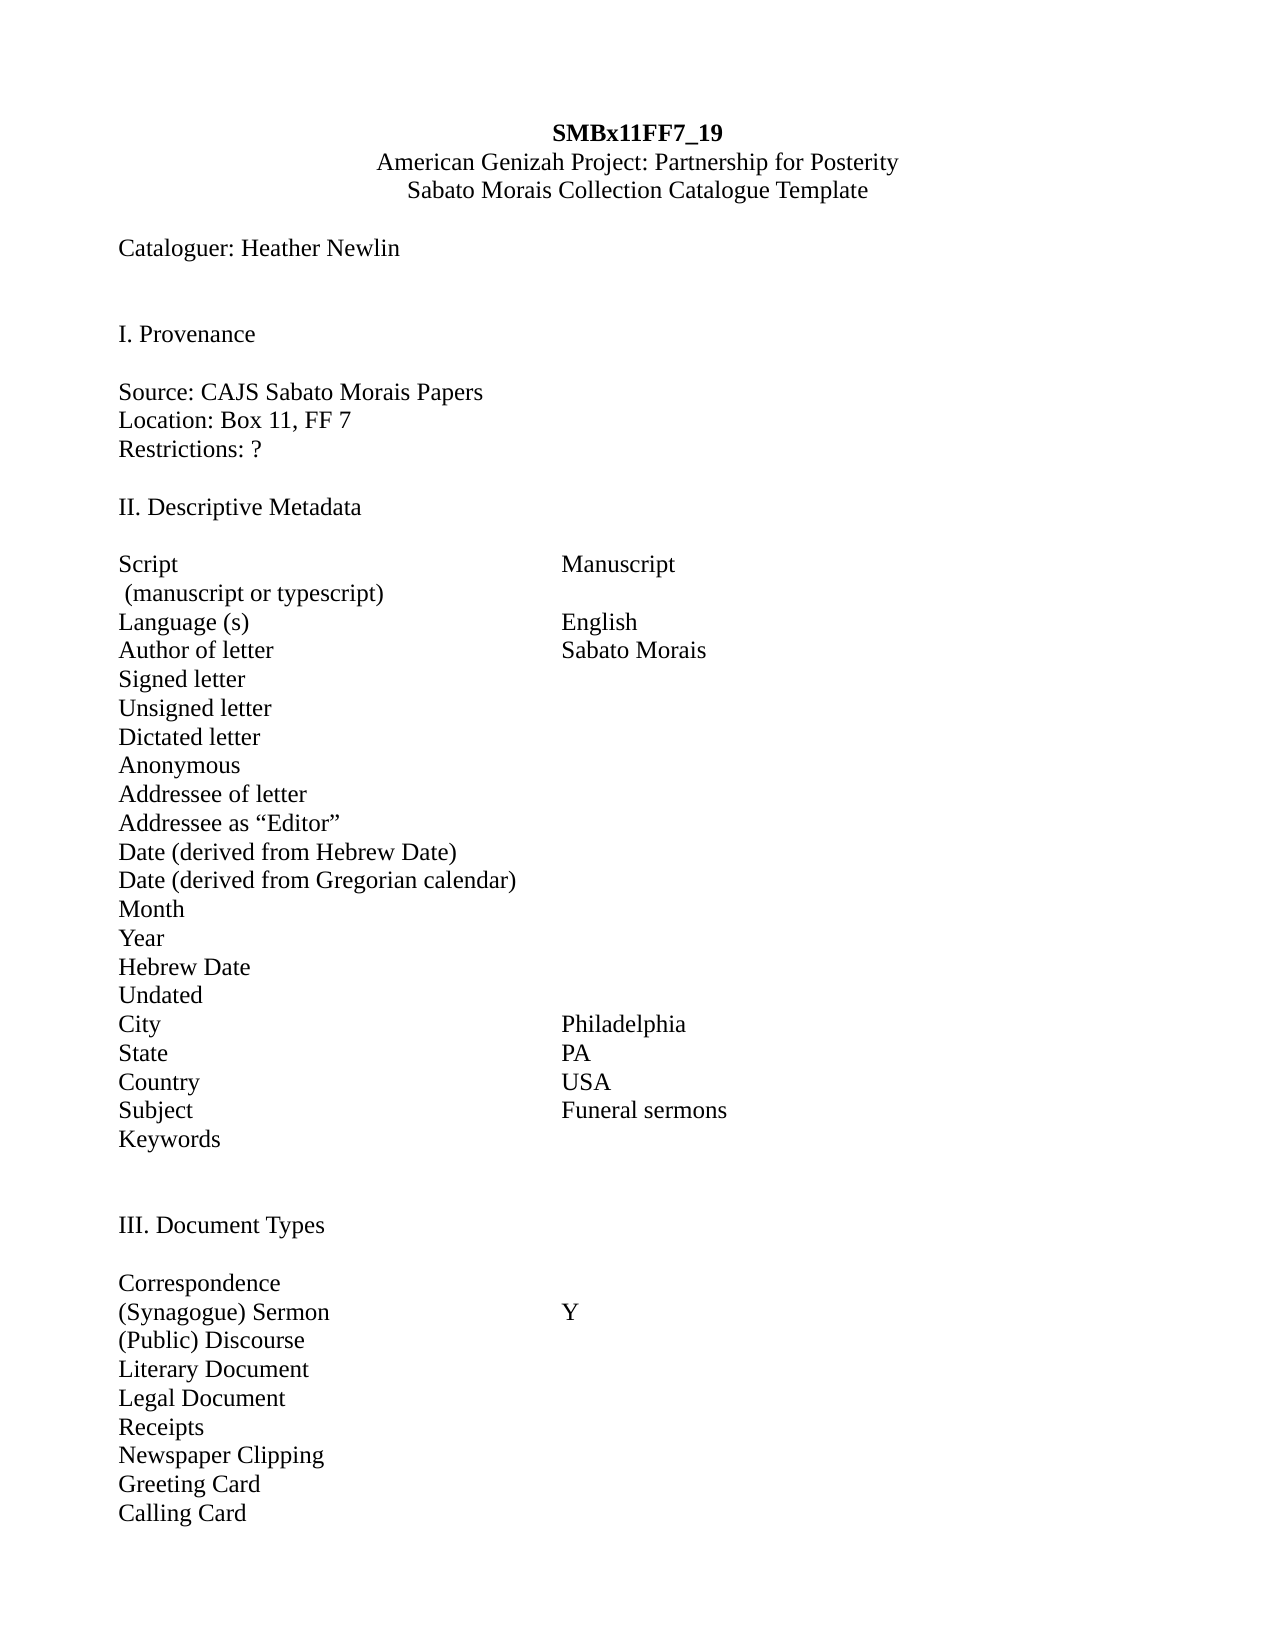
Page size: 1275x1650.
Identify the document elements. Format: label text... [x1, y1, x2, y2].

text (Public) Discourse [118, 1326, 1157, 1354]
text Month [118, 894, 1157, 923]
text (manuscript or typescript) [118, 578, 1157, 607]
text II. Descriptive Metadata [118, 492, 1157, 521]
text Sabato Morais Collection Catalogue Template [118, 176, 1157, 204]
text City Philadelphia [118, 1009, 1157, 1038]
text Legal Document [118, 1383, 1157, 1412]
text Source: CAJS Sabato Morais Papers [118, 377, 1157, 406]
text SMBx11FF7_19 [118, 118, 1157, 147]
text Literary Document [118, 1354, 1157, 1383]
text Signed letter [118, 664, 1157, 693]
text Dictated letter [118, 722, 1157, 751]
text Anonymous [118, 751, 1157, 779]
text Date (derived from Hebrew Date) [118, 837, 1157, 866]
text (Synagogue) Sermon Y [118, 1297, 1157, 1326]
text Receipts [118, 1412, 1157, 1441]
text Author of letter Sabato Morais [118, 636, 1157, 664]
text Correspondence [118, 1268, 1157, 1297]
text Undated [118, 981, 1157, 1009]
text Language (s) English [118, 607, 1157, 636]
text Restrictions: ? [118, 434, 1157, 463]
text Location: Box 11, FF 7 [118, 406, 1157, 434]
text Keywords [118, 1124, 1157, 1153]
text Subject Funeral sermons [118, 1096, 1157, 1124]
text Addressee of letter [118, 779, 1157, 808]
text Script Manuscript [118, 549, 1157, 578]
text Newspaper Clipping [118, 1441, 1157, 1469]
text Calling Card [118, 1498, 1157, 1527]
text I. Provenance [118, 319, 1157, 348]
text Unsigned letter [118, 693, 1157, 722]
text State PA [118, 1038, 1157, 1067]
text Greeting Card [118, 1469, 1157, 1498]
text Date (derived from Gregorian calendar) [118, 866, 1157, 894]
text Cataloguer: Heather Newlin [118, 233, 1157, 262]
text Hebrew Date [118, 952, 1157, 981]
text Addressee as “Editor” [118, 808, 1157, 837]
text American Genizah Project: Partnership for Posterity [118, 147, 1157, 176]
text III. Document Types [118, 1211, 1157, 1239]
text Country USA [118, 1067, 1157, 1096]
text Year [118, 923, 1157, 952]
